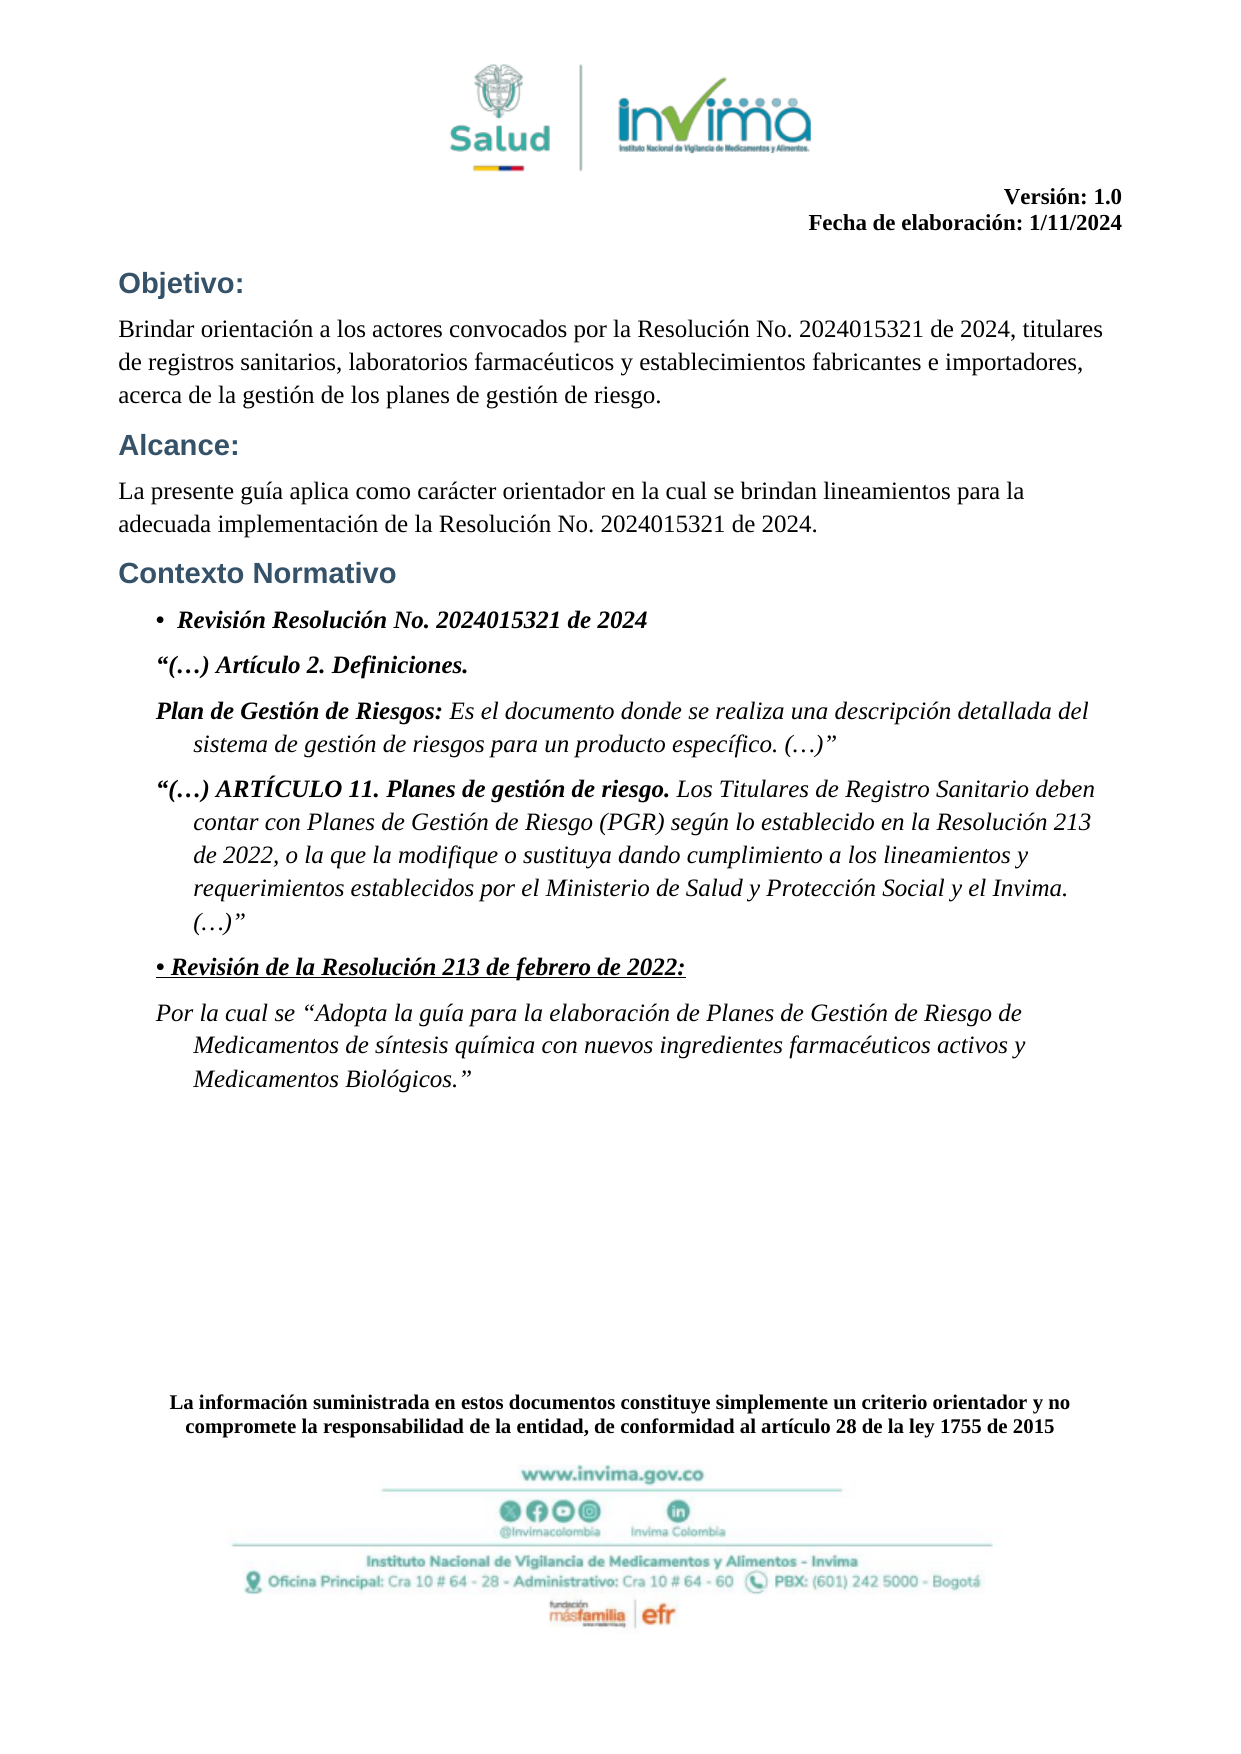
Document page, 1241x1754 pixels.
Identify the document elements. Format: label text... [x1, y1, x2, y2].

list Contexto Normativo [118, 557, 1122, 590]
picture [420, 40, 820, 183]
list Objetivo: [118, 266, 1122, 299]
list Plan de Gestión de Riesgos: Es el documento donde se realiza una descripción detallada del sistema de gestión de riesgos para un producto específico. (…)” [156, 696, 1122, 758]
list “(…) Artículo 2. Definiciones. [156, 650, 1122, 679]
list Alcance: [118, 428, 1122, 461]
list Por la cual se “Adopta la guía para la elaboración de Planes de Gestión de Riesgo de Medicamentos de síntesis química con nuevos ingredientes farmacéuticos activos y Medicamentos Biológicos.” [156, 998, 1122, 1092]
list “(…) ARTÍCULO 11. Planes de gestión de riesgo. Los Titulares de Registro Sanitario deben contar con Planes de Gestión de Riesgo (PGR) según lo establecido en la Resolución 213 de 2022, o la que la modifique o sustituya dando cumplimiento a los lineamientos y requerimientos establecidos por el Ministerio de Salud y Protección Social y el Invima. (…)” [156, 774, 1122, 935]
list • Revisión de la Resolución 213 de febrero de 2022: [156, 952, 1122, 981]
list • Revisión Resolución No. 2024015321 de 2024 [156, 605, 1122, 634]
text Brindar orientación a los actores convocados por la Resolución No. 2024015321 de 2024, titulares de registros sanitarios, laboratorios farmacéuticos y establecimientos fabricantes e importadores, acerca de la gestión de los planes de gestión de riesgo. [118, 314, 1122, 409]
text La presente guía aplica como carácter orientador en la cual se brindan lineamientos para la adecuada implementación de la Resolución No. 2024015321 de 2024. [118, 476, 1122, 538]
picture [222, 1462, 1018, 1636]
